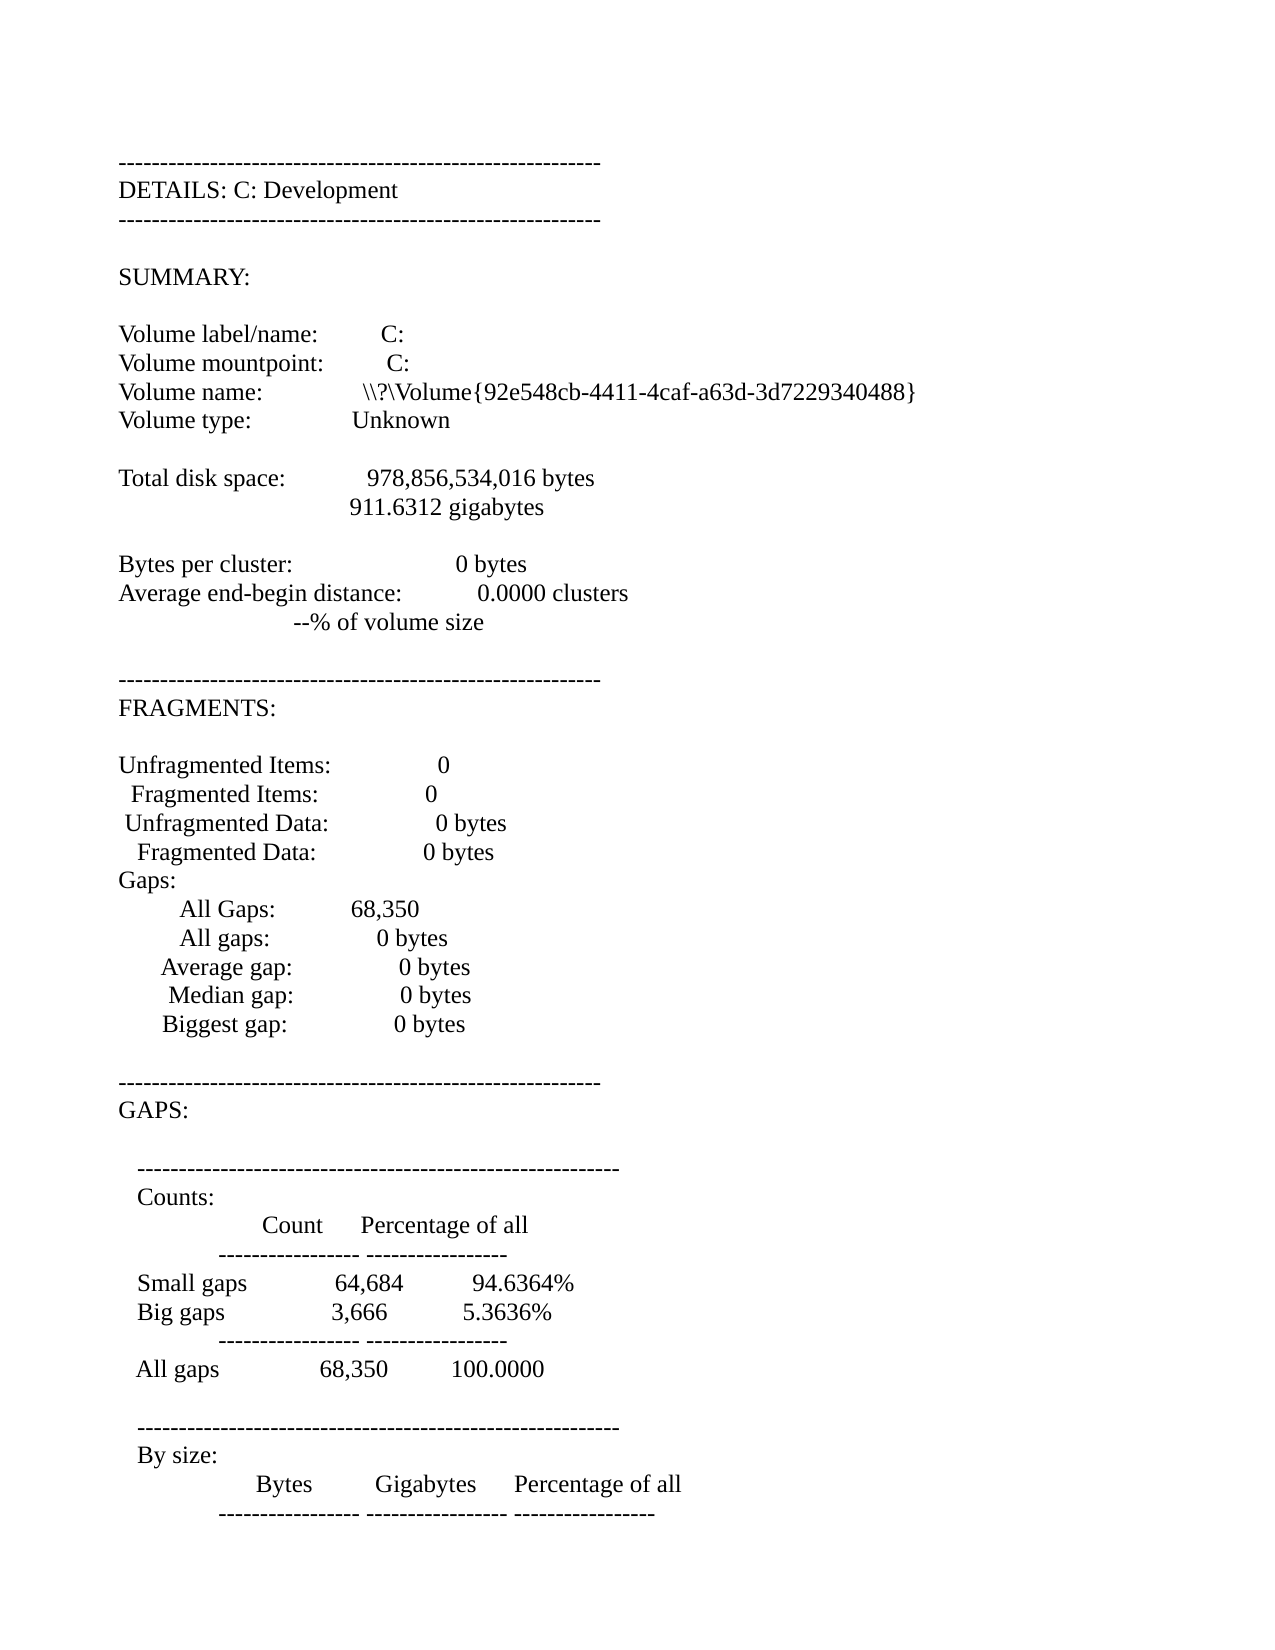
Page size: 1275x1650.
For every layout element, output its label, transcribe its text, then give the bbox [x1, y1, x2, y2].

text By size: [118, 1441, 1157, 1469]
text Average gap: 0 bytes [118, 952, 1157, 981]
text Volume label/name: C: [118, 319, 1157, 348]
text All gaps: 0 bytes [118, 923, 1157, 952]
text ---------------------------------------------------------- [118, 147, 1157, 176]
text ---------------------------------------------------------- [118, 204, 1157, 233]
text ---------------------------------------------------------- [118, 664, 1157, 693]
text FRAGMENTS: [118, 693, 1157, 722]
text Volume mountpoint: C: [118, 348, 1157, 377]
text All gaps 68,350 100.0000 [118, 1354, 1157, 1383]
text DETAILS: C: Development [118, 176, 1157, 204]
text Average end-begin distance: 0.0000 clusters [118, 578, 1157, 607]
text Big gaps 3,666 5.3636% [118, 1297, 1157, 1326]
text ----------------- ----------------- [118, 1239, 1157, 1268]
text ----------------- ----------------- ----------------- [118, 1498, 1157, 1527]
text Counts: [118, 1182, 1157, 1211]
text Volume type: Unknown [118, 406, 1157, 434]
text 911.6312 gigabytes [118, 492, 1157, 521]
text Volume name: \\?\Volume{92e548cb-4411-4caf-a63d-3d7229340488} [118, 377, 1157, 406]
text Bytes per cluster: 0 bytes [118, 549, 1157, 578]
text Unfragmented Data: 0 bytes [118, 808, 1157, 837]
text Unfragmented Items: 0 [118, 751, 1157, 779]
text Small gaps 64,684 94.6364% [118, 1268, 1157, 1297]
text ---------------------------------------------------------- [118, 1412, 1157, 1441]
text ---------------------------------------------------------- [118, 1067, 1157, 1096]
text GAPS: [118, 1096, 1157, 1124]
text All Gaps: 68,350 [118, 894, 1157, 923]
text Count Percentage of all [118, 1211, 1157, 1239]
text Fragmented Items: 0 [118, 779, 1157, 808]
text Total disk space: 978,856,534,016 bytes [118, 463, 1157, 492]
text SUMMARY: [118, 262, 1157, 291]
text --% of volume size [118, 607, 1157, 636]
text Gaps: [118, 866, 1157, 894]
text Median gap: 0 bytes [118, 981, 1157, 1009]
text ----------------- ----------------- [118, 1326, 1157, 1354]
text Biggest gap: 0 bytes [118, 1009, 1157, 1038]
text Fragmented Data: 0 bytes [118, 837, 1157, 866]
text Bytes Gigabytes Percentage of all [118, 1469, 1157, 1498]
text ---------------------------------------------------------- [118, 1153, 1157, 1182]
